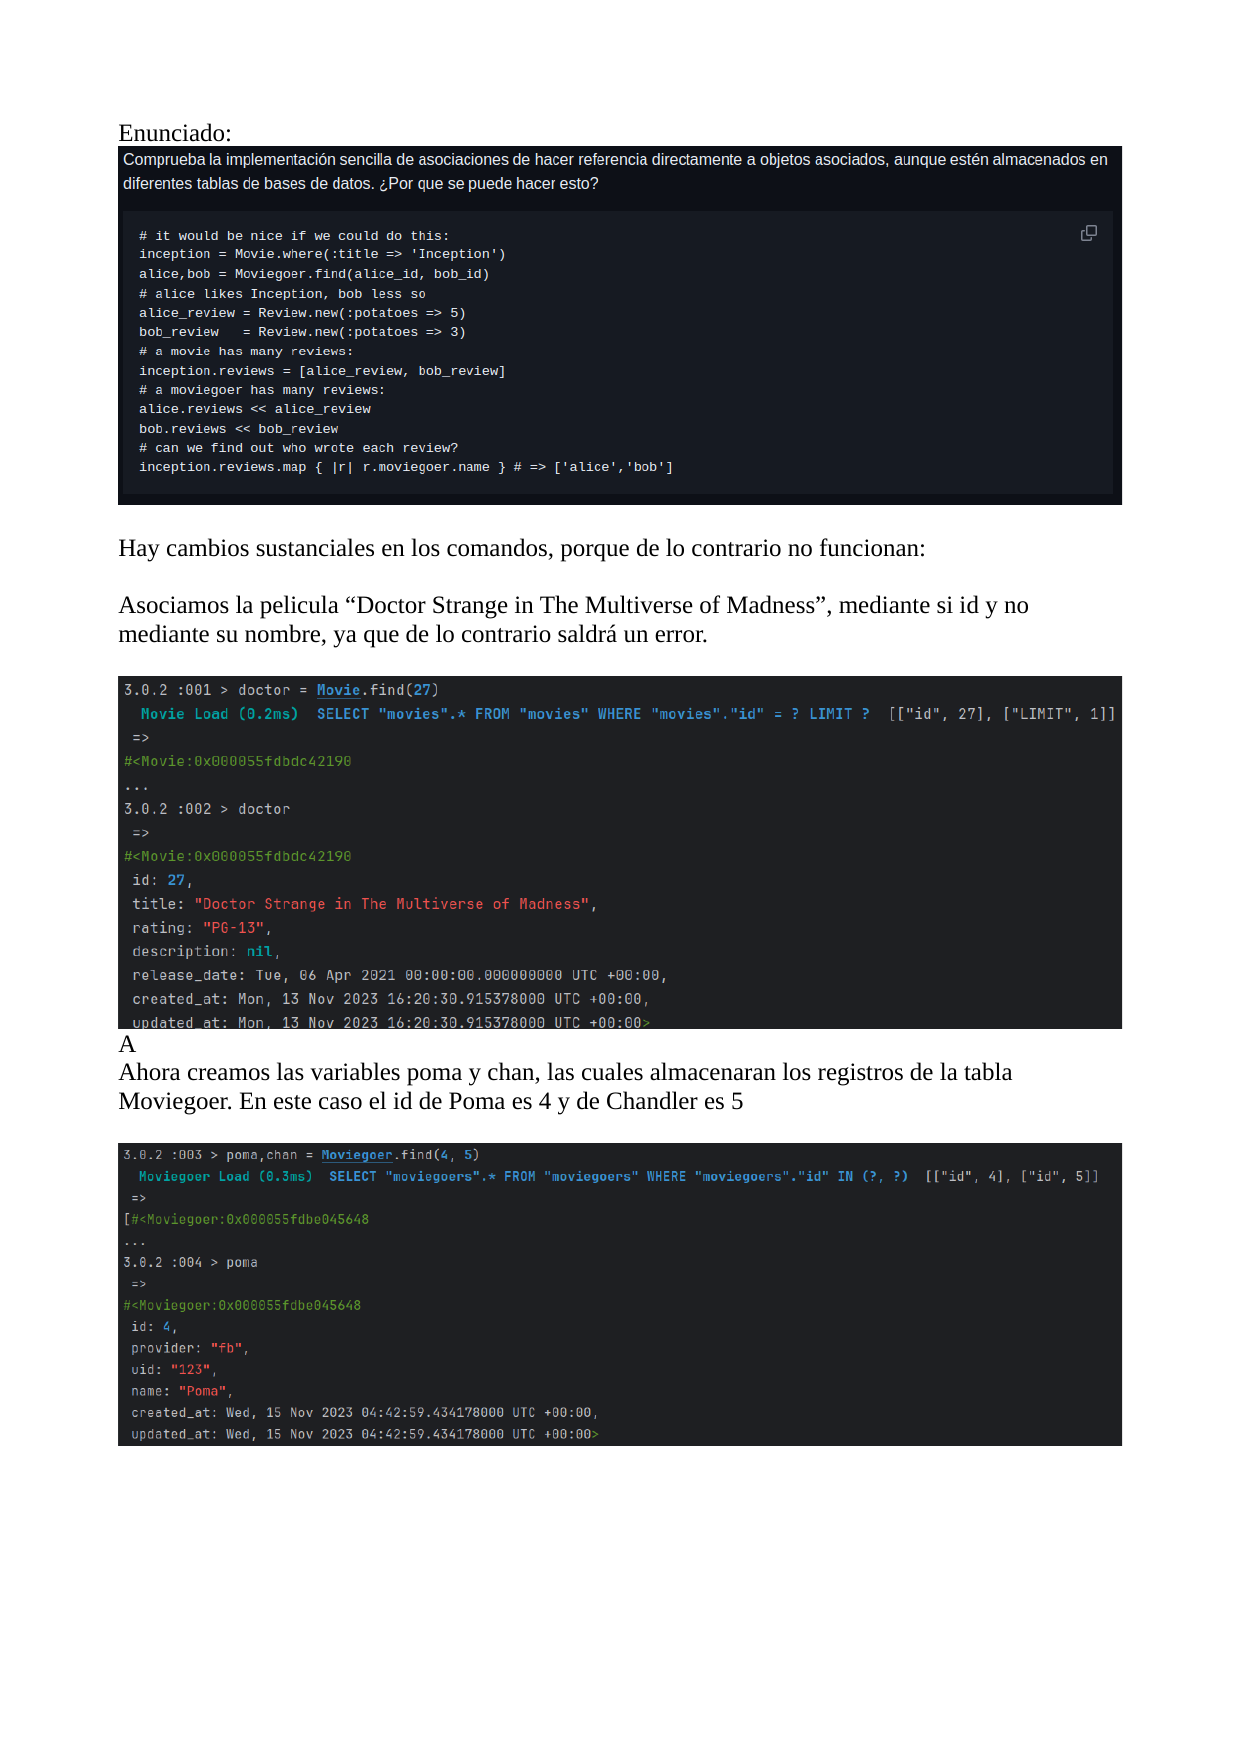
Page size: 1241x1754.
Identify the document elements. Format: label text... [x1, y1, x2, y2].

text Enunciado: [118, 118, 1122, 146]
text Asociamos la pelicula “Doctor Strange in The Multiverse of Madness”, mediante si id y no mediante su nombre, ya que de lo contrario saldrá un error. [118, 591, 1122, 648]
text Hay cambios sustanciales en los comandos, porque de lo contrario no funcionan: [118, 533, 1122, 562]
picture [118, 1143, 1123, 1446]
text A [118, 1029, 1122, 1057]
picture [118, 146, 1123, 505]
text Ahora creamos las variables poma y chan, las cuales almacenaran los registros de la tabla Moviegoer. En este caso el id de Poma es 4 y de Chandler es 5 [118, 1057, 1122, 1115]
picture [118, 676, 1123, 1029]
